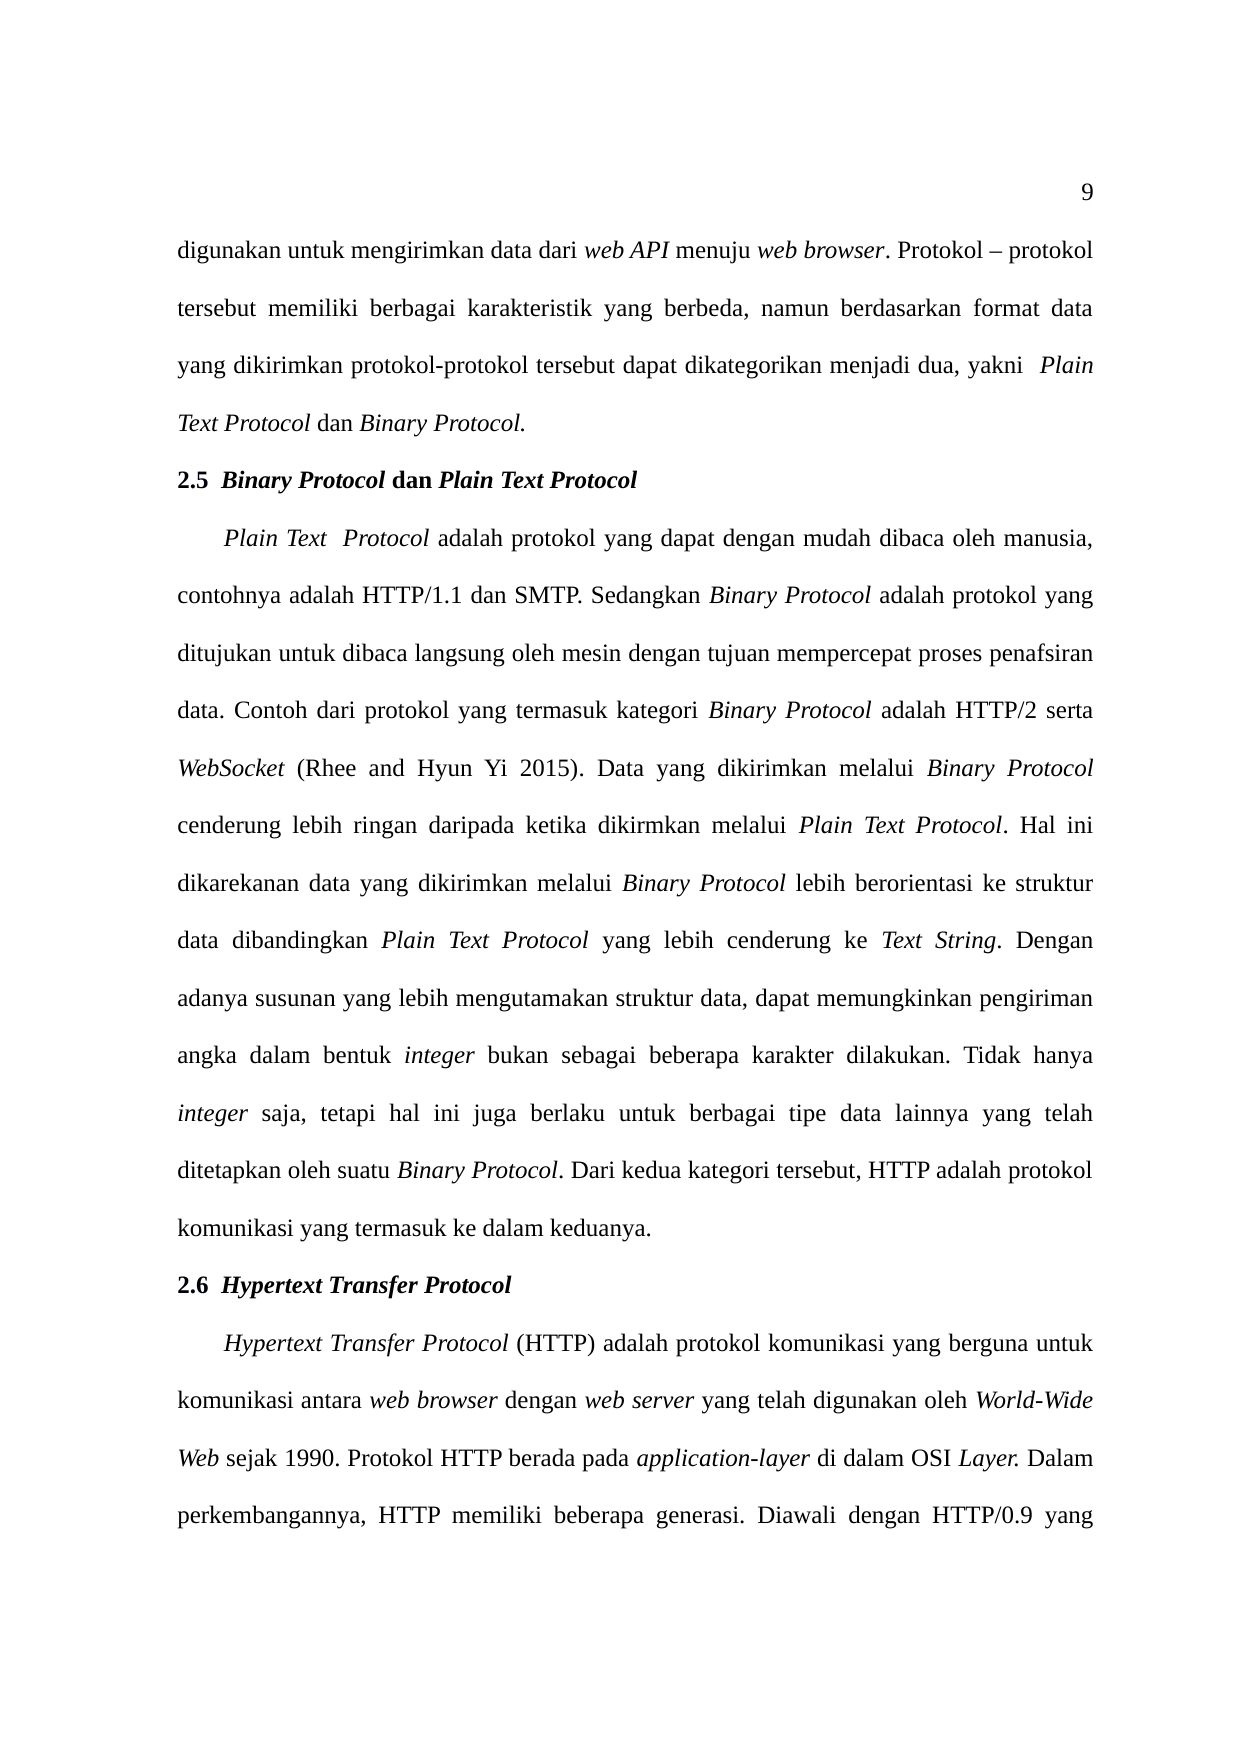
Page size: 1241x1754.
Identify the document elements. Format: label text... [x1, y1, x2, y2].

text Plain Text Protocol adalah protokol yang dapat dengan mudah dibaca oleh manusia, contohnya adalah HTTP/1.1 dan SMTP. Sedangkan Binary Protocol adalah protokol yang ditujukan untuk dibaca langsung oleh mesin dengan tujuan mempercepat proses penafsiran data. Contoh dari protokol yang termasuk kategori Binary Protocol adalah HTTP/2 serta WebSocket (Rhee and Hyun Yi 2015)⁠. Data yang dikirimkan melalui Binary Protocol cenderung lebih ringan daripada ketika dikirmkan melalui Plain Text Protocol. Hal ini dikarekanan data yang dikirimkan melalui Binary Protocol lebih berorientasi ke struktur data dibandingkan Plain Text Protocol yang lebih cenderung ke Text String. Dengan adanya susunan yang lebih mengutamakan struktur data, dapat memungkinkan pengiriman angka dalam bentuk integer bukan sebagai beberapa karakter dilakukan. Tidak hanya integer saja, tetapi hal ini juga berlaku untuk berbagai tipe data lainnya yang telah ditetapkan oleh suatu Binary Protocol. Dari kedua kategori tersebut, HTTP adalah protokol komunikasi yang termasuk ke dalam keduanya. [177, 523, 1093, 1241]
text digunakan untuk mengirimkan data dari web API menuju web browser. Protokol – protokol tersebut memiliki berbagai karakteristik yang berbeda, namun berdasarkan format data yang dikirimkan protokol-protokol tersebut dapat dikategorikan menjadi dua, yakni Plain Text Protocol dan Binary Protocol. [177, 235, 1093, 436]
text Hypertext Transfer Protocol (HTTP) adalah protokol komunikasi yang berguna untuk komunikasi antara web browser dengan web server yang telah digunakan oleh World-Wide Web sejak 1990. Protokol HTTP berada pada application-layer di dalam OSI Layer. Dalam perkembangannya, HTTP memiliki beberapa generasi. Diawali dengan HTTP/0.9 yang [177, 1328, 1093, 1529]
subtitle 2.5 Binary Protocol dan Plain Text Protocol [177, 465, 1093, 494]
subtitle 2.6 Hypertext Transfer Protocol [177, 1270, 1093, 1299]
